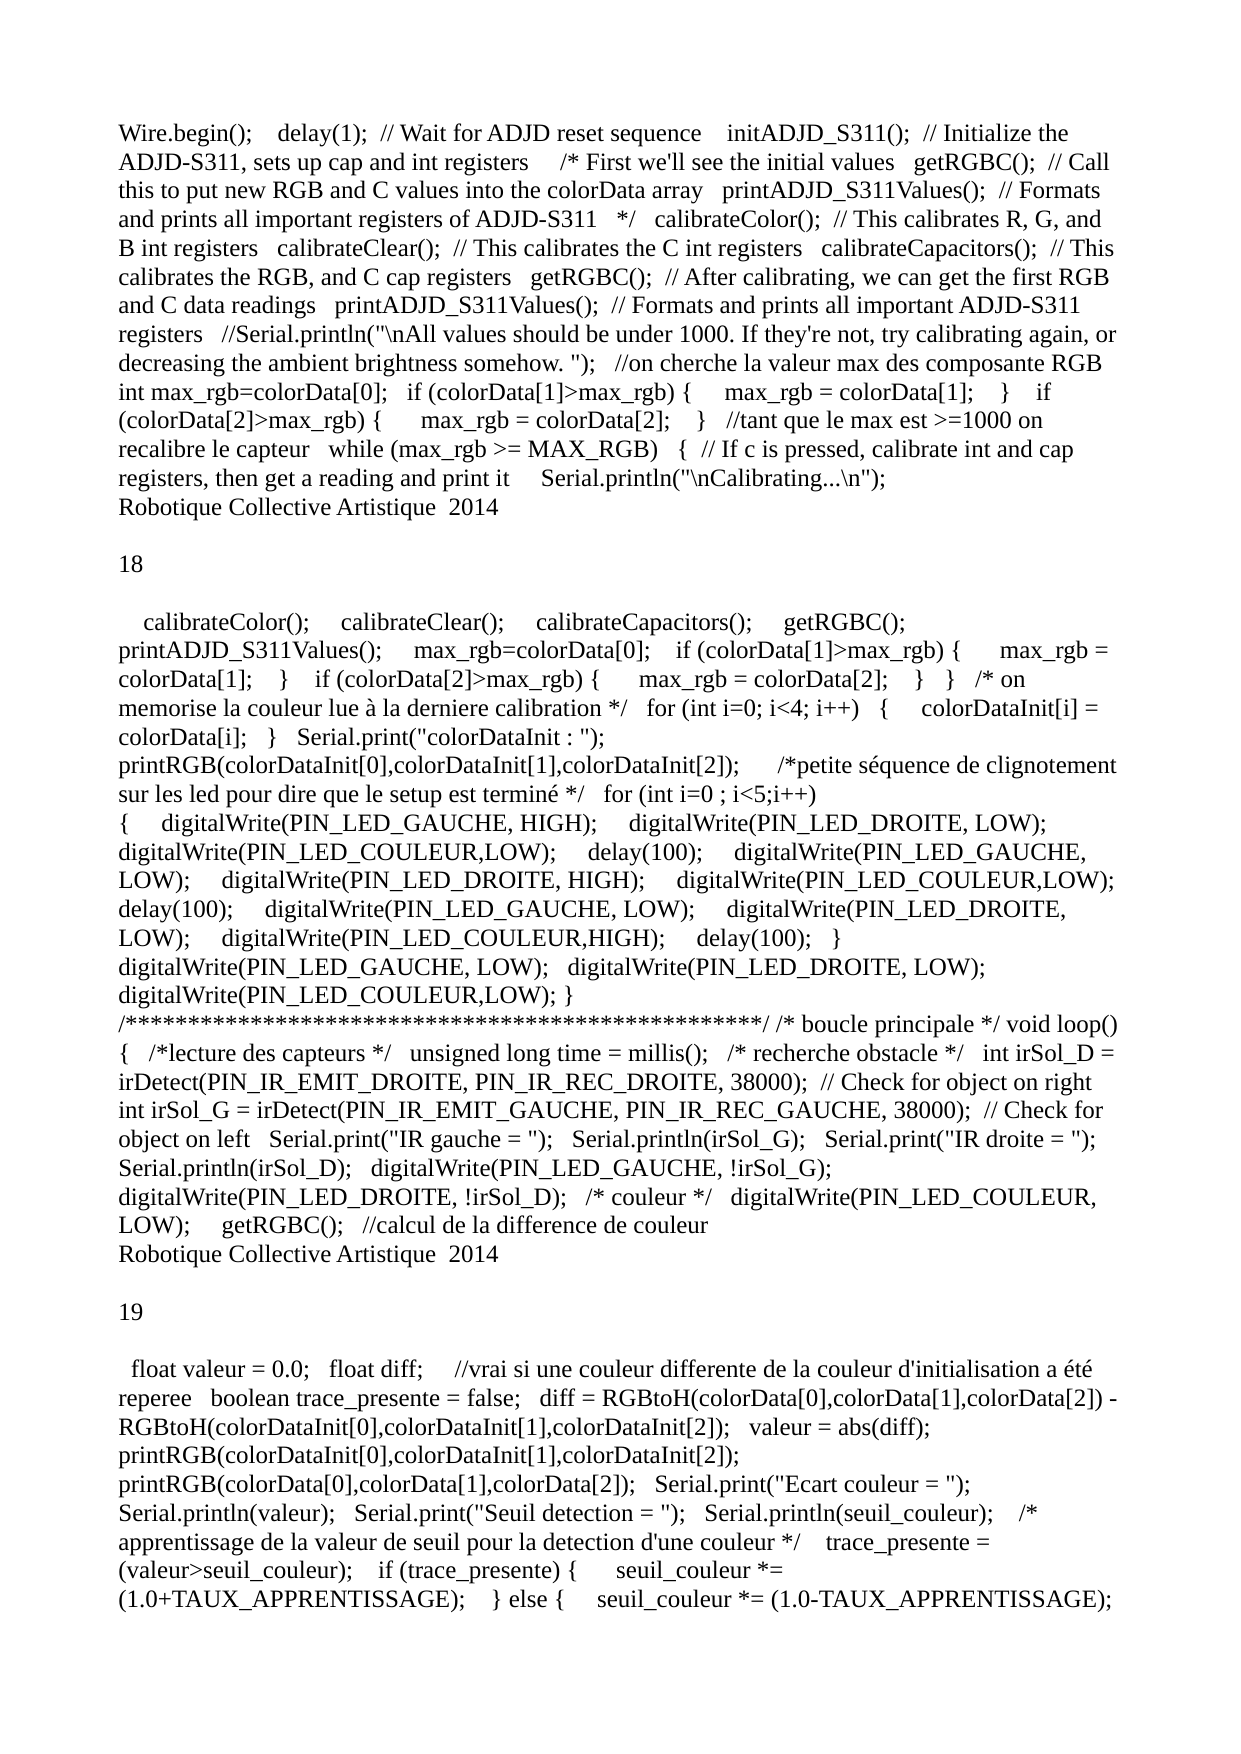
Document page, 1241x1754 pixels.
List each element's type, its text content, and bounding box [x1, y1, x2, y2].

text Robotique Collective Artistique 2014 [118, 492, 1122, 521]
text Robotique Collective Artistique 2014 [118, 1239, 1122, 1268]
text 19 [118, 1297, 1122, 1326]
text float valeur = 0.0; float diff; //vrai si une couleur differente de la couleur d'initialisation a été reperee boolean trace_presente = false; diff = RGBtoH(colorData[0],colorData[1],colorData[2]) - RGBtoH(colorDataInit[0],colorDataInit[1],colorDataInit[2]); valeur = abs(diff); printRGB(colorDataInit[0],colorDataInit[1],colorDataInit[2]); printRGB(colorData[0],colorData[1],colorData[2]); Serial.print("Ecart couleur = "); Serial.println(valeur); Serial.print("Seuil detection = "); Serial.println(seuil_couleur); /* apprentissage de la valeur de seuil pour la detection d'une couleur */ trace_presente = (valeur>seuil_couleur); if (trace_presente) { seuil_couleur *= (1.0+TAUX_APPRENTISSAGE); } else { seuil_couleur *= (1.0-TAUX_APPRENTISSAGE); [118, 1354, 1122, 1613]
text 18 [118, 549, 1122, 578]
text Wire.begin(); delay(1); // Wait for ADJD reset sequence initADJD_S311(); // Initialize the ADJD-S311, sets up cap and int registers /* First we'll see the initial values getRGBC(); // Call this to put new RGB and C values into the colorData array printADJD_S311Values(); // Formats and prints all important registers of ADJD-S311 */ calibrateColor(); // This calibrates R, G, and B int registers calibrateClear(); // This calibrates the C int registers calibrateCapacitors(); // This calibrates the RGB, and C cap registers getRGBC(); // After calibrating, we can get the first RGB and C data readings printADJD_S311Values(); // Formats and prints all important ADJD-S311 registers //Serial.println("\nAll values should be under 1000. If they're not, try calibrating again, or decreasing the ambient brightness somehow. "); //on cherche la valeur max des composante RGB int max_rgb=colorData[0]; if (colorData[1]>max_rgb) { max_rgb = colorData[1]; } if (colorData[2]>max_rgb) { max_rgb = colorData[2]; } //tant que le max est >=1000 on recalibre le capteur while (max_rgb >= MAX_RGB) { // If c is pressed, calibrate int and cap registers, then get a reading and print it Serial.println("\nCalibrating...\n"); [118, 118, 1122, 492]
text calibrateColor(); calibrateClear(); calibrateCapacitors(); getRGBC(); printADJD_S311Values(); max_rgb=colorData[0]; if (colorData[1]>max_rgb) { max_rgb = colorData[1]; } if (colorData[2]>max_rgb) { max_rgb = colorData[2]; } } /* on memorise la couleur lue à la derniere calibration */ for (int i=0; i<4; i++) { colorDataInit[i] = colorData[i]; } Serial.print("colorDataInit : "); printRGB(colorDataInit[0],colorDataInit[1],colorDataInit[2]); /*petite séquence de clignotement sur les led pour dire que le setup est terminé */ for (int i=0 ; i<5;i++) { digitalWrite(PIN_LED_GAUCHE, HIGH); digitalWrite(PIN_LED_DROITE, LOW); digitalWrite(PIN_LED_COULEUR,LOW); delay(100); digitalWrite(PIN_LED_GAUCHE, LOW); digitalWrite(PIN_LED_DROITE, HIGH); digitalWrite(PIN_LED_COULEUR,LOW); delay(100); digitalWrite(PIN_LED_GAUCHE, LOW); digitalWrite(PIN_LED_DROITE, LOW); digitalWrite(PIN_LED_COULEUR,HIGH); delay(100); } digitalWrite(PIN_LED_GAUCHE, LOW); digitalWrite(PIN_LED_DROITE, LOW); digitalWrite(PIN_LED_COULEUR,LOW); } /***************************************************/ /* boucle principale */ void loop() { /*lecture des capteurs */ unsigned long time = millis(); /* recherche obstacle */ int irSol_D = irDetect(PIN_IR_EMIT_DROITE, PIN_IR_REC_DROITE, 38000); // Check for object on right int irSol_G = irDetect(PIN_IR_EMIT_GAUCHE, PIN_IR_REC_GAUCHE, 38000); // Check for object on left Serial.print("IR gauche = "); Serial.println(irSol_G); Serial.print("IR droite = "); Serial.println(irSol_D); digitalWrite(PIN_LED_GAUCHE, !irSol_G); digitalWrite(PIN_LED_DROITE, !irSol_D); /* couleur */ digitalWrite(PIN_LED_COULEUR, LOW); getRGBC(); //calcul de la difference de couleur [118, 607, 1122, 1239]
